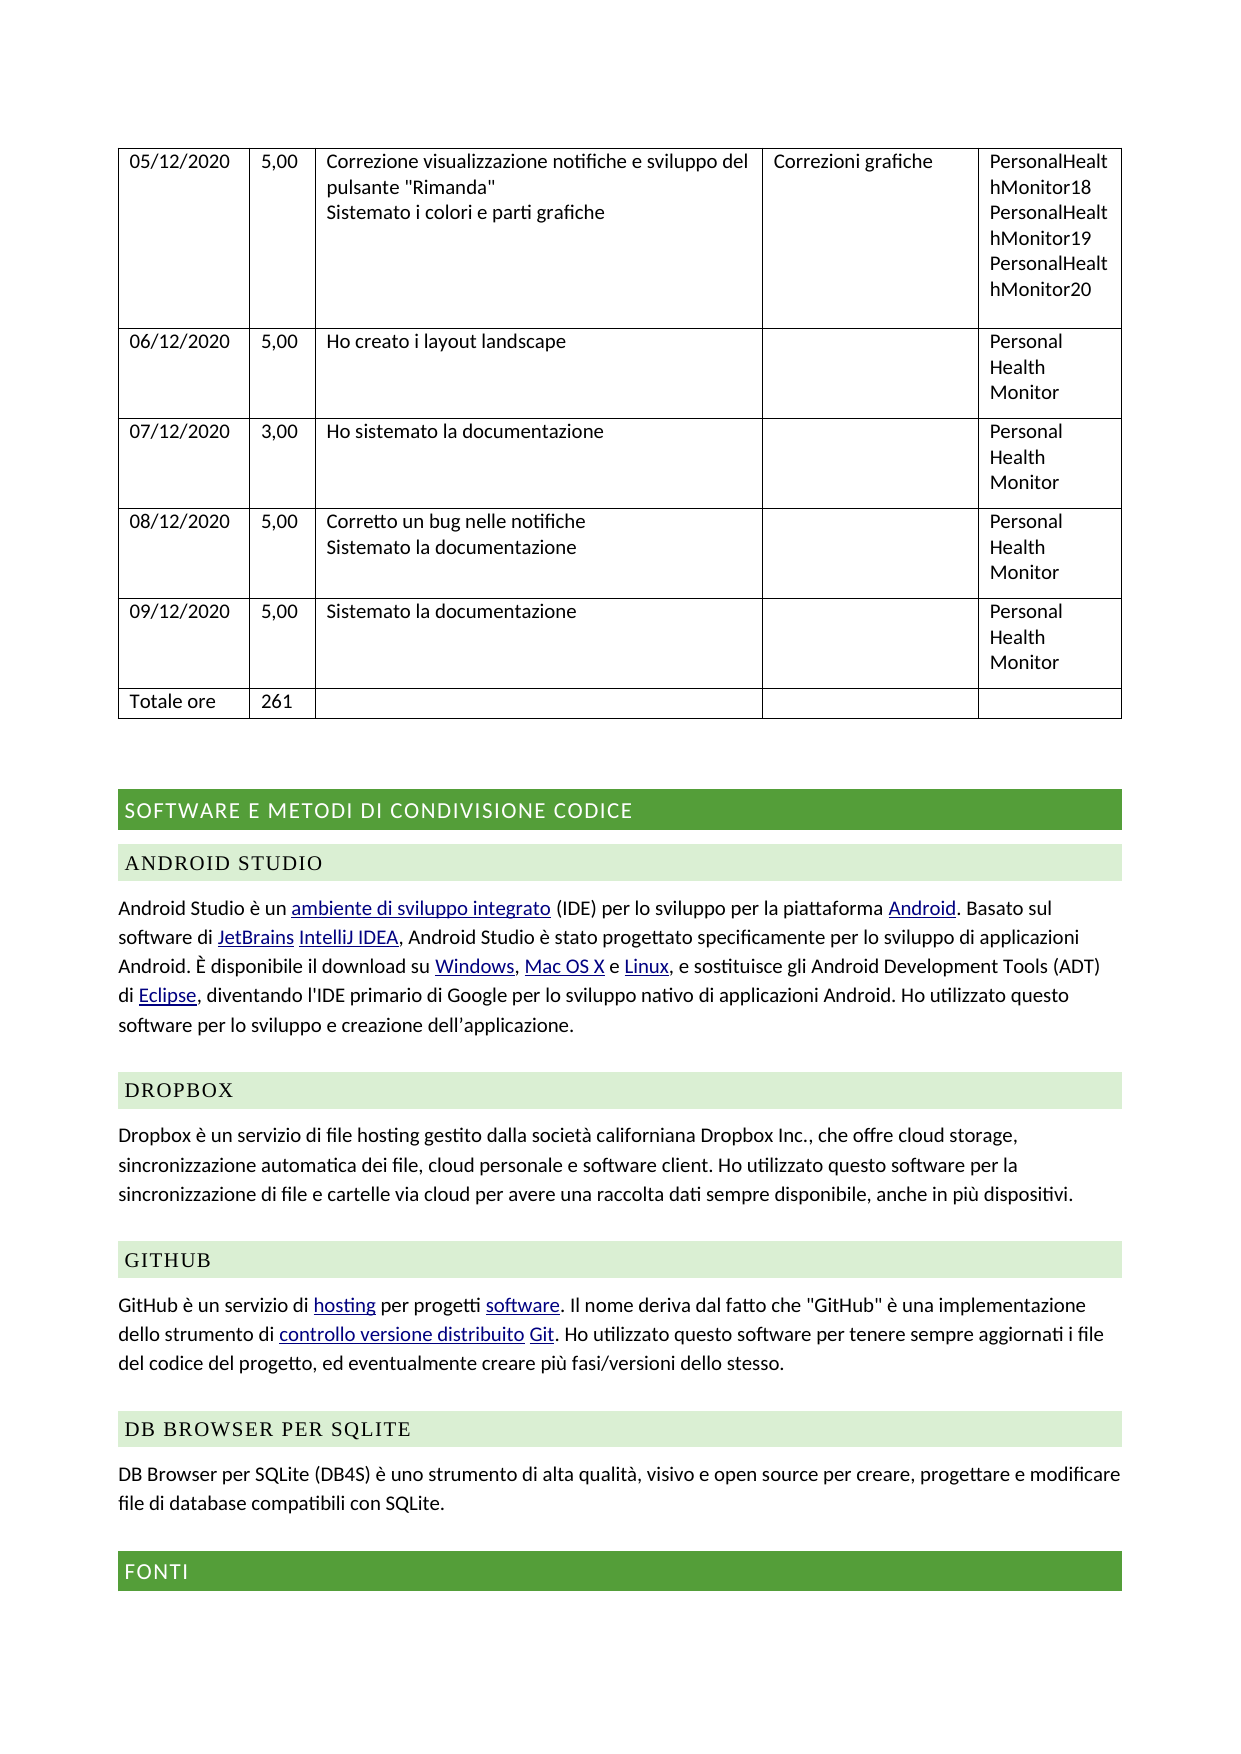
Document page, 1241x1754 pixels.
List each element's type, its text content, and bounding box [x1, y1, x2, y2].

table_cell Totale ore [119, 689, 249, 718]
table_cell 261 [250, 689, 315, 718]
table_cell Personal Health Monitor [979, 509, 1121, 598]
table_cell 3,00 [250, 419, 315, 508]
table_cell [763, 599, 978, 688]
text DB Browser per SQLite (DB4S) è uno strumento di alta qualità, visivo e open source per creare, progettare e modificare file di database compatibili con SQLite. [118, 1461, 1122, 1516]
text Android Studio è un ambiente di sviluppo integrato (IDE) per lo sviluppo per la piattaforma Android. Basato sul software di JetBrains IntelliJ IDEA, Android Studio è stato progettato specificamente per lo sviluppo di applicazioni Android. È disponibile il download su Windows, Mac OS X e Linux, e sostituisce gli Android Development Tools (ADT) di Eclipse, diventando l'IDE primario di Google per lo sviluppo nativo di applicazioni Android. Ho utilizzato questo software per lo sviluppo e creazione dell’applicazione. [118, 895, 1122, 1037]
table_cell 5,00 [250, 149, 315, 328]
subtitle Fonti [124, 1557, 1116, 1585]
table_cell Ho creato i layout landscape [316, 329, 762, 418]
table_cell Sistemato la documentazione [316, 599, 762, 688]
subtitle DB Browser per SQLite [124, 1417, 1116, 1441]
subtitle Dropbox [124, 1079, 1116, 1102]
table_cell Ho sistemato la documentazione [316, 419, 762, 508]
subtitle GitHub [124, 1248, 1116, 1272]
table_cell 5,00 [250, 599, 315, 688]
table_cell Corretto un bug nelle notifiche Sistemato la documentazione [316, 509, 762, 598]
table_cell 09/12/2020 [119, 599, 249, 688]
table_cell Personal Health Monitor [979, 419, 1121, 508]
table_cell [316, 689, 762, 718]
table_cell PersonalHealthMonitor18 PersonalHealthMonitor19 PersonalHealthMonitor20 [979, 149, 1121, 328]
table_cell 08/12/2020 [119, 509, 249, 598]
table_cell [763, 689, 978, 718]
table_cell Correzioni grafiche [763, 149, 978, 328]
table_cell 5,00 [250, 329, 315, 418]
table_cell 07/12/2020 [119, 419, 249, 508]
table_cell Personal Health Monitor [979, 329, 1121, 418]
table_cell [763, 419, 978, 508]
table_cell 06/12/2020 [119, 329, 249, 418]
table_cell [763, 329, 978, 418]
text Dropbox è un servizio di file hosting gestito dalla società californiana Dropbox Inc., che offre cloud storage, sincronizzazione automatica dei file, cloud personale e software client. Ho utilizzato questo software per la sincronizzazione di file e cartelle via cloud per avere una raccolta dati sempre disponibile, anche in più dispositivi. [118, 1123, 1122, 1206]
table_cell Correzione visualizzazione notifiche e sviluppo del pulsante "Rimanda" Sistemato i colori e parti grafiche [316, 149, 762, 328]
table_cell 5,00 [250, 509, 315, 598]
table_cell [763, 509, 978, 598]
table_cell Personal Health Monitor [979, 599, 1121, 688]
table_cell [979, 689, 1121, 718]
table_cell 05/12/2020 [119, 149, 249, 328]
subtitle Software e metodi di condivisione codice [124, 796, 1116, 824]
subtitle Android Studio [124, 851, 1116, 875]
text GitHub è un servizio di hosting per progetti software. Il nome deriva dal fatto che "GitHub" è una implementazione dello strumento di controllo versione distribuito Git. Ho utilizzato questo software per tenere sempre aggiornati i file del codice del progetto, ed eventualmente creare più fasi/versioni dello stesso. [118, 1292, 1122, 1376]
